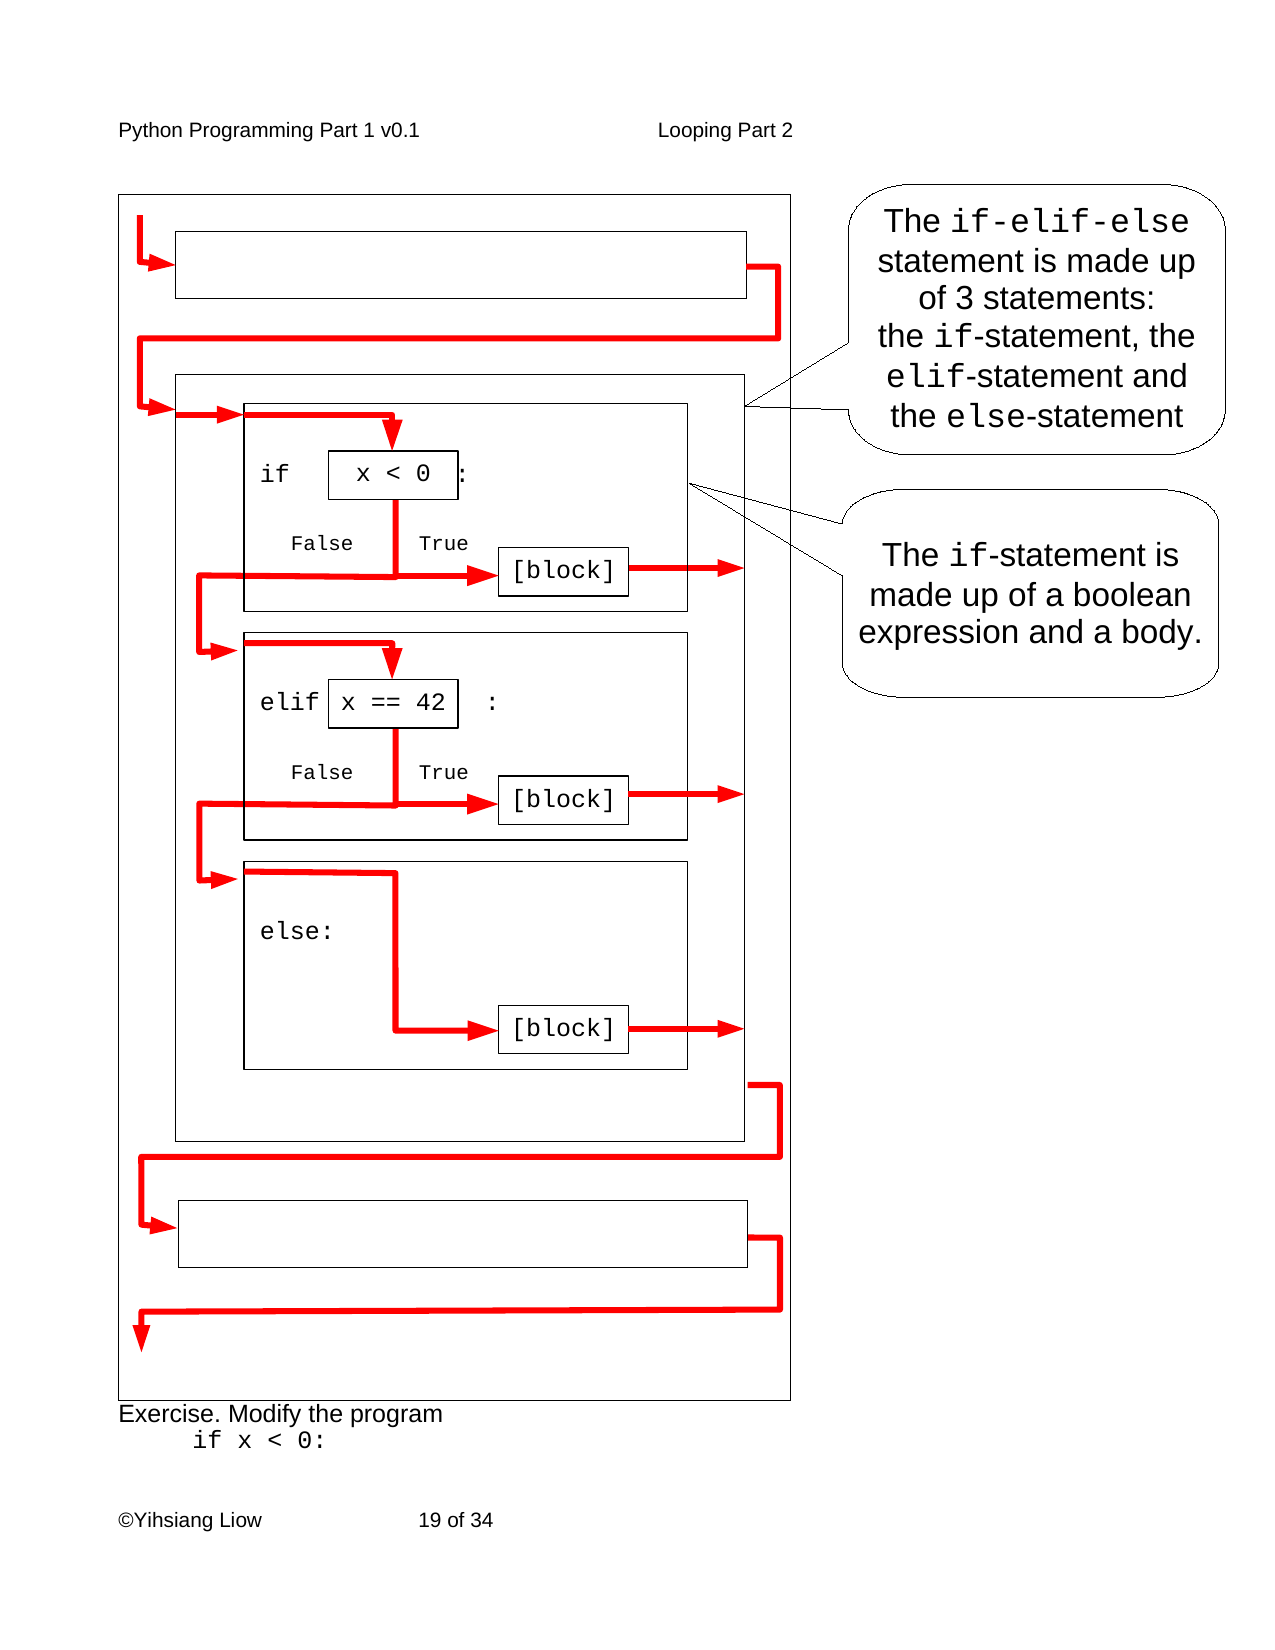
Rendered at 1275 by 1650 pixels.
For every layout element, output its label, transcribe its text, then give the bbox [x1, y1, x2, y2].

text if x < 0: [118, 1428, 793, 1456]
text Exercise. Modify the program [118, 1371, 793, 1428]
